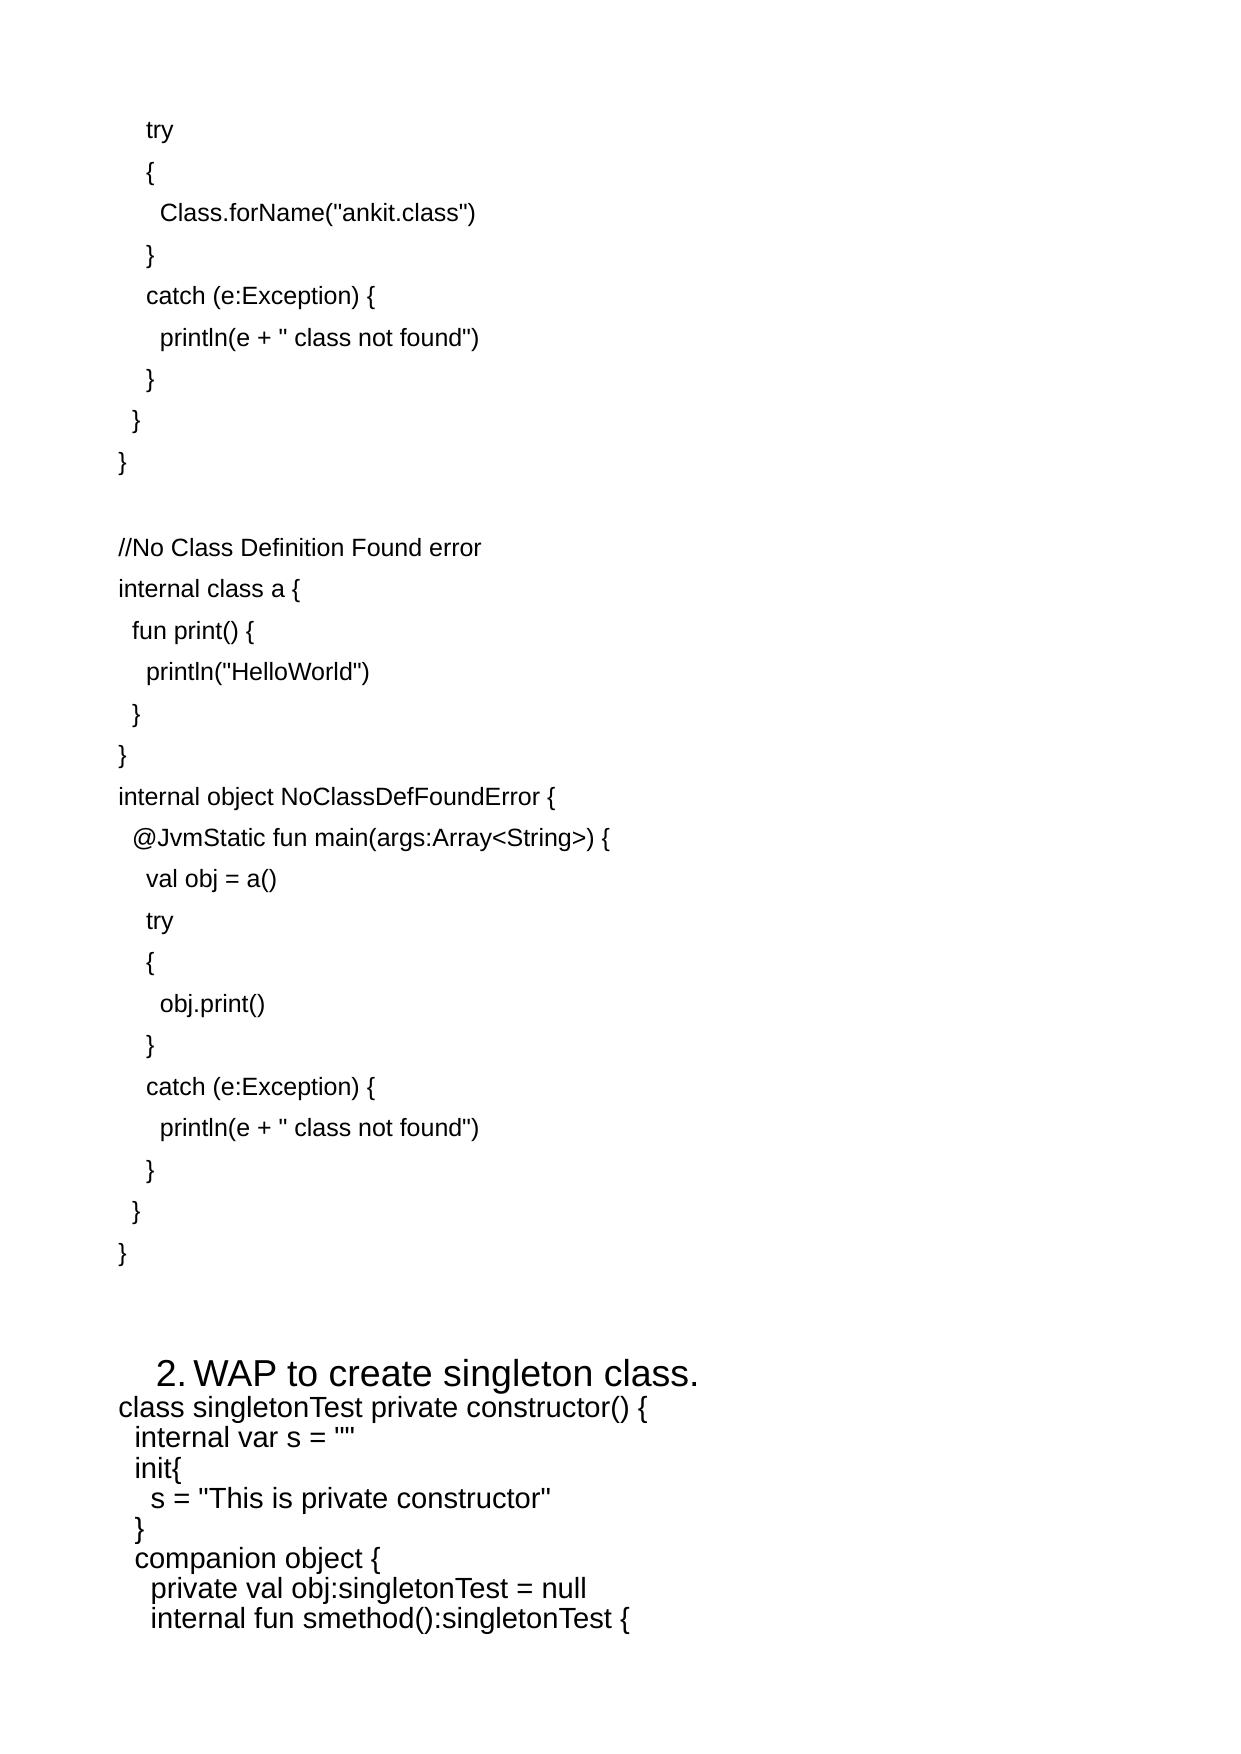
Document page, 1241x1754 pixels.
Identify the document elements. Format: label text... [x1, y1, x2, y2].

title try [118, 909, 1122, 934]
title init{ [118, 1454, 1122, 1484]
title s = "This is private constructor" [118, 1484, 1122, 1514]
title //No Class Definition Found error [118, 536, 1122, 561]
title println(e + " class not found") [118, 1116, 1122, 1142]
title catch (e:Exception) { [118, 1074, 1122, 1100]
title fun print() { [118, 618, 1122, 644]
title } [118, 701, 1122, 727]
title WAP to create singleton class. [156, 1355, 1122, 1394]
title } [118, 1199, 1122, 1225]
title } [118, 1514, 1122, 1544]
title } [118, 408, 1122, 434]
title Class.forName("ankit.class") [118, 201, 1122, 227]
title obj.print() [118, 992, 1122, 1017]
title { [118, 159, 1122, 185]
title internal var s = "" [118, 1424, 1122, 1454]
title internal object NoClassDefFoundError { [118, 784, 1122, 810]
title internal class a { [118, 577, 1122, 603]
title val obj = a() [118, 867, 1122, 893]
title private val obj:singletonTest = null [118, 1574, 1122, 1604]
title } [118, 1157, 1122, 1183]
title try [118, 118, 1122, 144]
title companion object { [118, 1544, 1122, 1574]
title } [118, 367, 1122, 393]
title } [118, 743, 1122, 769]
title } [118, 1240, 1122, 1266]
title { [118, 950, 1122, 976]
title } [118, 242, 1122, 268]
title class singletonTest private constructor() { [118, 1394, 1122, 1424]
title println(e + " class not found") [118, 325, 1122, 351]
title println("HelloWorld") [118, 660, 1122, 686]
title catch (e:Exception) { [118, 284, 1122, 310]
title } [118, 1033, 1122, 1059]
title internal fun smethod():singletonTest { [118, 1604, 1122, 1634]
title } [118, 450, 1122, 476]
title @JvmStatic fun main(args:Array<String>) { [118, 826, 1122, 852]
